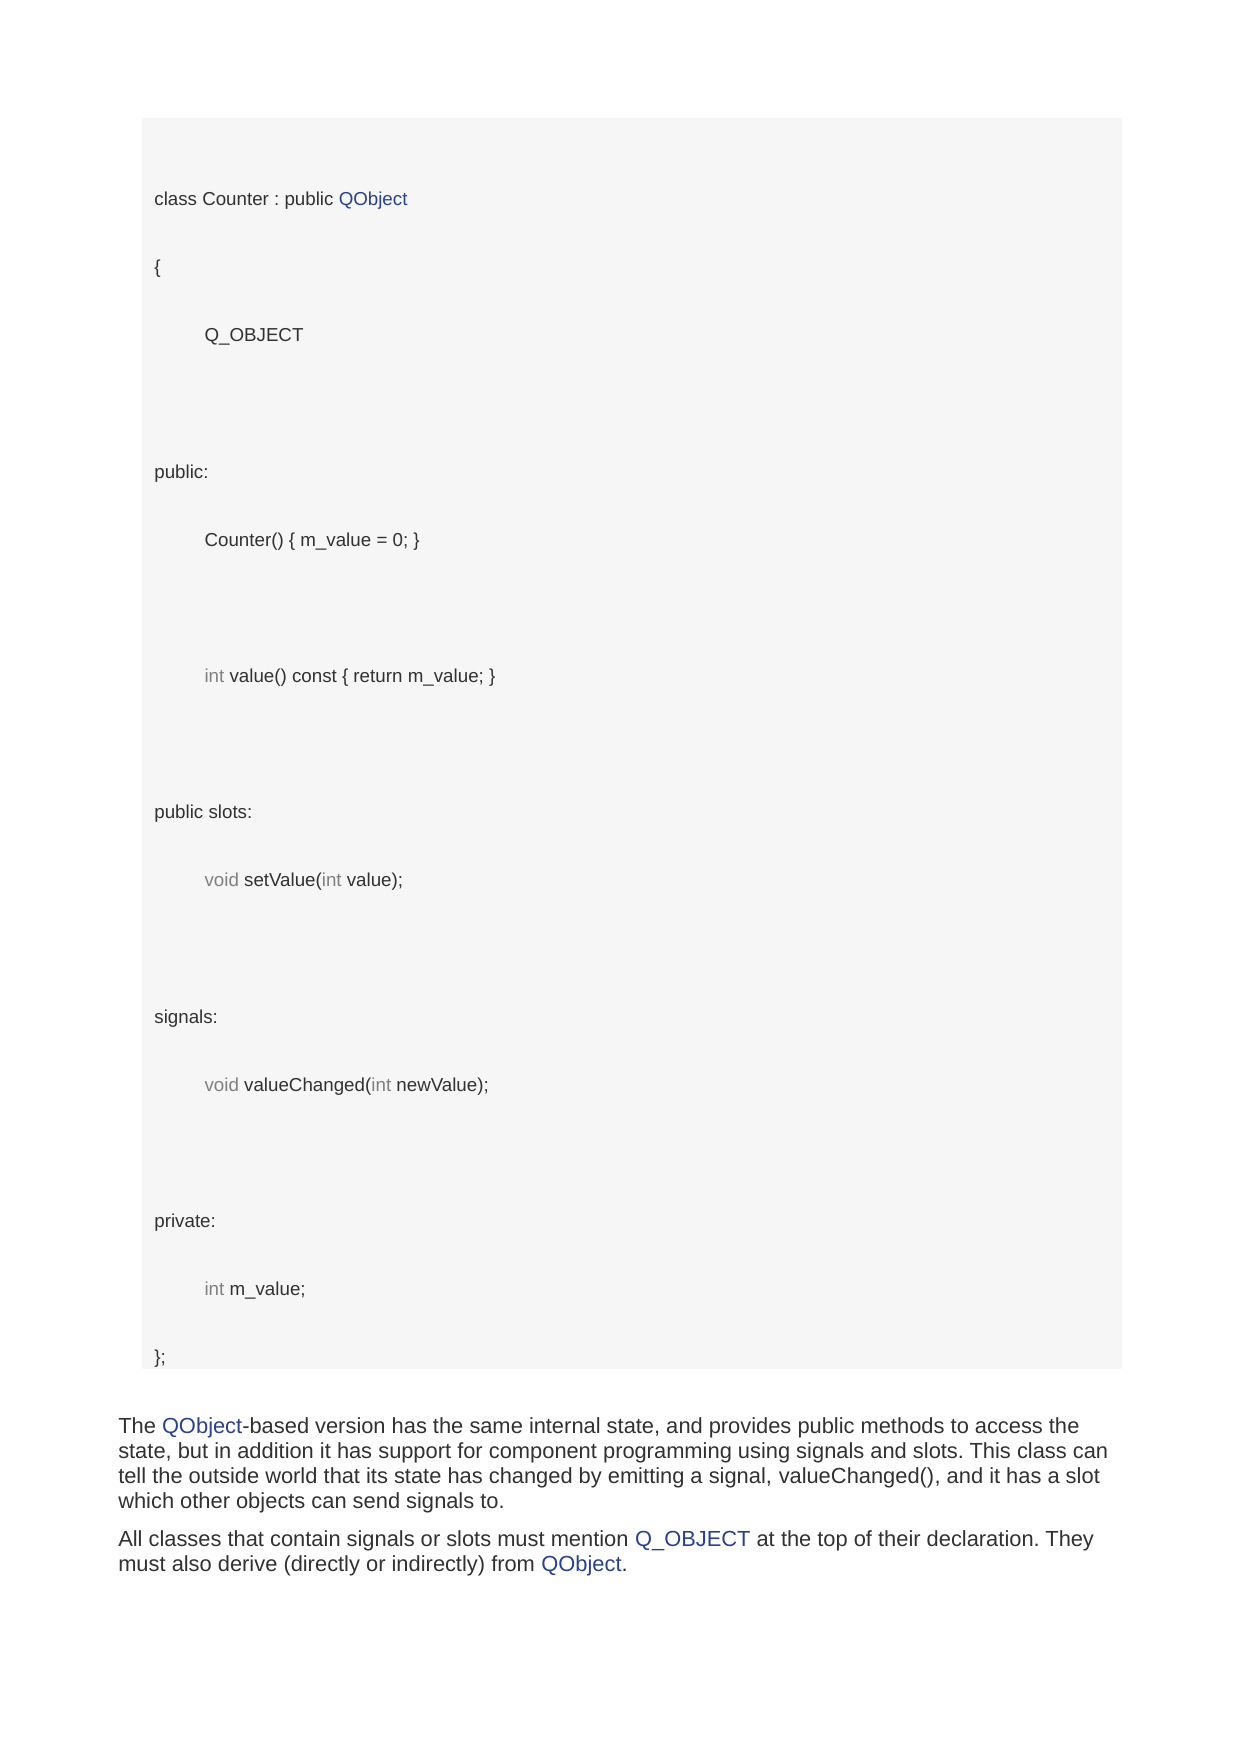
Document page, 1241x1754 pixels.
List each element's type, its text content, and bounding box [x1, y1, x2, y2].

text All classes that contain signals or slots must mention Q_OBJECT at the top of their declaration. They must also derive (directly or indirectly) from QObject. [118, 1526, 1122, 1576]
text int value() const { return m_value; } [142, 663, 1122, 687]
text }; [142, 1344, 1122, 1369]
text public slots: [142, 799, 1122, 824]
text Counter() { m_value = 0; } [142, 527, 1122, 551]
text int m_value; [142, 1276, 1122, 1301]
text Q_OBJECT [142, 322, 1122, 347]
text signals: [142, 1004, 1122, 1028]
text void valueChanged(int newValue); [142, 1072, 1122, 1096]
text The QObject-based version has the same internal state, and provides public methods to access the state, but in addition it has support for component programming using signals and slots. This class can tell the outside world that its state has changed by emitting a signal, valueChanged(), and it has a slot which other objects can send signals to. [118, 1412, 1122, 1513]
text public: [142, 459, 1122, 483]
text void setValue(int value); [142, 867, 1122, 892]
text { [142, 254, 1122, 279]
text private: [142, 1208, 1122, 1232]
text class Counter : public QObject [142, 186, 1122, 211]
